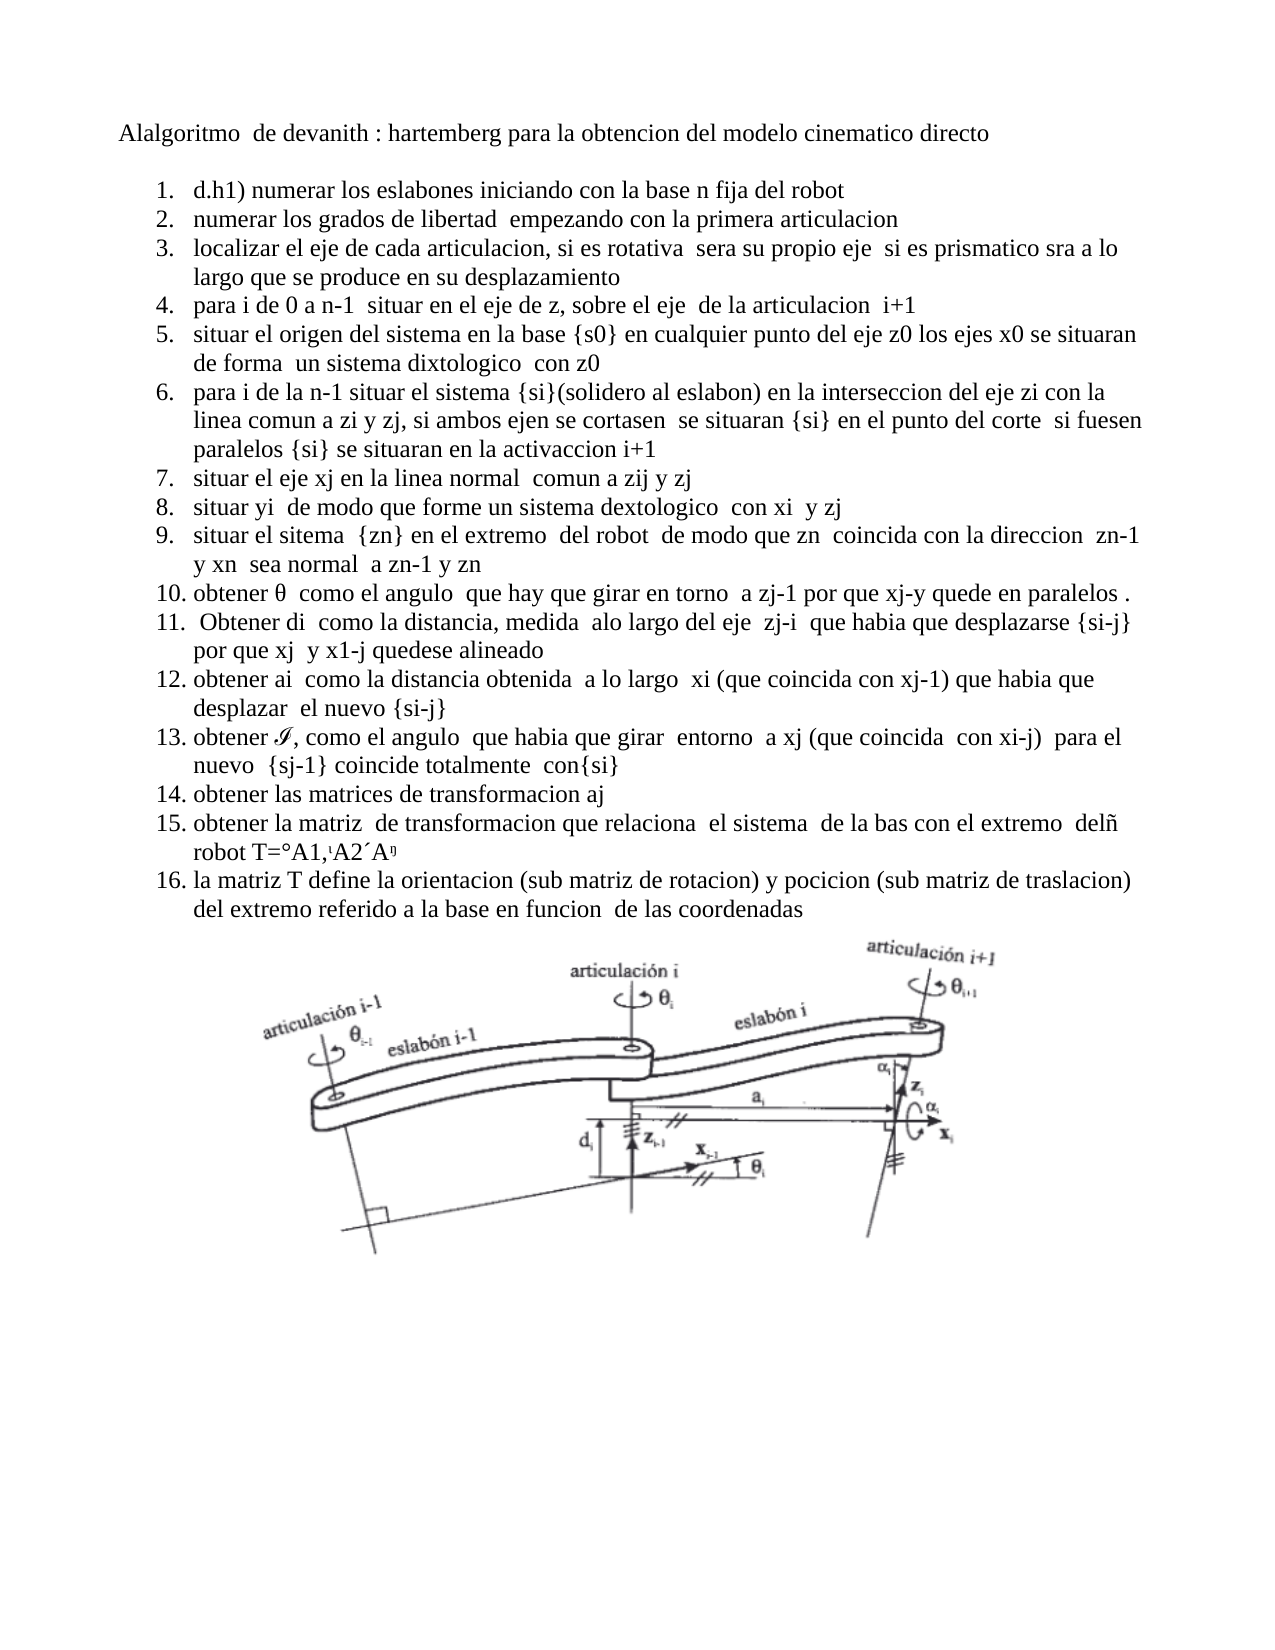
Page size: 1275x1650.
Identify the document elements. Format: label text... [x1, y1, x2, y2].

list situar yi de modo que forme un sistema dextologico con xi y zj [156, 492, 1157, 521]
list Obtener di como la distancia, medida alo largo del eje zj-i que habia que desplazarse {si-j} por que xj y x1-j quedese alineado [156, 607, 1157, 664]
list obtener la matriz de transformacion que relaciona el sistema de la bas con el extremo delñ robot T=°A1,ᶥA2´Aᵑ [156, 808, 1157, 866]
list la matriz T define la orientacion (sub matriz de rotacion) y pocicion (sub matriz de traslacion) del extremo referido a la base en funcion de las coordenadas [156, 866, 1157, 923]
list numerar los grados de libertad empezando con la primera articulacion [156, 204, 1157, 233]
list localizar el eje de cada articulacion, si es rotativa sera su propio eje si es prismatico sra a lo largo que se produce en su desplazamiento [156, 233, 1157, 291]
list obtener ai como la distancia obtenida a lo largo xi (que coincida con xj-1) que habia que desplazar el nuevo {si-j} [156, 664, 1157, 722]
list para i de 0 a n-1 situar en el eje de z, sobre el eje de la articulacion i+1 [156, 291, 1157, 319]
list para i de la n-1 situar el sistema {si}(solidero al eslabon) en la interseccion del eje zi con la linea comun a zi y zj, si ambos ejen se cortasen se situaran {si} en el punto del corte si fuesen paralelos {si} se situaran en la activaccion i+1 [156, 377, 1157, 463]
list situar el origen del sistema en la base {s0} en cualquier punto del eje z0 los ejes x0 se situaran de forma un sistema dixtologico con z0 [156, 319, 1157, 377]
list obtener ℐ, como el angulo que habia que girar entorno a xj (que coincida con xi-j) para el nuevo {sj-1} coincide totalmente con{si} [156, 722, 1157, 779]
list situar el eje xj en la linea normal comun a zij y zj [156, 463, 1157, 492]
list obtener las matrices de transformacion aj [156, 779, 1157, 808]
text Alalgoritmo de devanith : hartemberg para la obtencion del modelo cinematico directo [118, 118, 1157, 147]
list situar el sitema {zn} en el extremo del robot de modo que zn coincida con la direccion zn-1 y xn sea normal a zn-1 y zn [156, 521, 1157, 578]
list obtener θ como el angulo que hay que girar en torno a zj-1 por que xj-y quede en paralelos . [156, 578, 1157, 607]
list d.h1) numerar los eslabones iniciando con la base n fija del robot [156, 176, 1157, 204]
